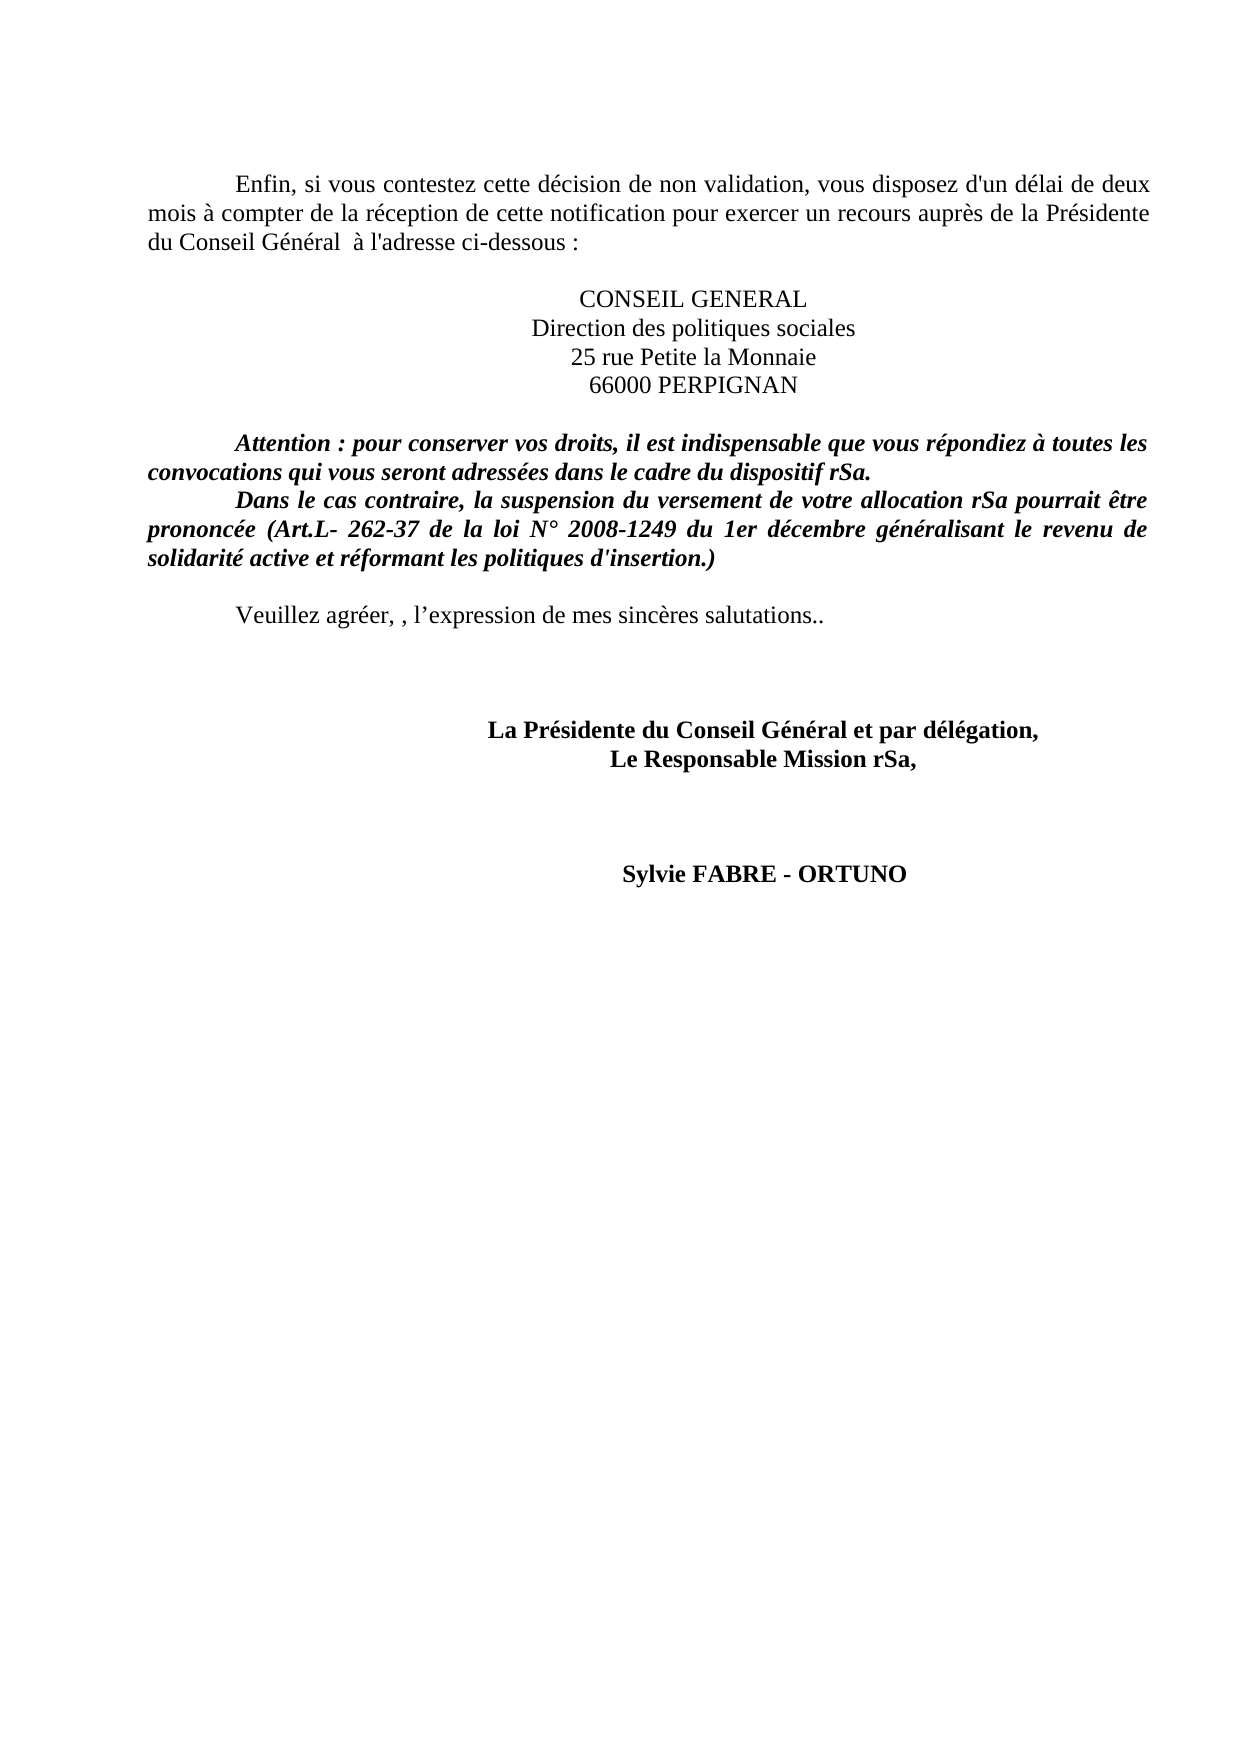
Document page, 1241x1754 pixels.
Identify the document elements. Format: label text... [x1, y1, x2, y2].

text Sylvie FABRE - ORTUNO [148, 859, 1152, 888]
text Direction des politiques sociales [148, 313, 1152, 342]
text Enfin, si vous contestez cette décision de non validation, vous disposez d'un délai de deux mois à compter de la réception de cette notification pour exercer un recours auprès de la Présidente du Conseil Général à l'adresse ci-dessous : [148, 169, 1152, 256]
text Dans le cas contraire, la suspension du versement de votre allocation rSa pourrait être prononcée (Art.L- 262-37 de la loi N° 2008-1249 du 1er décembre généralisant le revenu de solidarité active et réformant les politiques d'insertion.) [148, 486, 1152, 572]
text Le Responsable Mission rSa, [148, 744, 1152, 773]
text Veuillez agréer, , l’expression de mes sincères salutations.. [148, 601, 1152, 629]
text La Présidente du Conseil Général et par délégation, [148, 716, 1152, 744]
text 25 rue Petite la Monnaie [148, 342, 1152, 371]
text CONSEIL GENERAL [148, 284, 1152, 313]
text Attention : pour conserver vos droits, il est indispensable que vous répondiez à toutes les convocations qui vous seront adressées dans le cadre du dispositif rSa. [148, 428, 1152, 486]
text 66000 PERPIGNAN [148, 371, 1152, 399]
